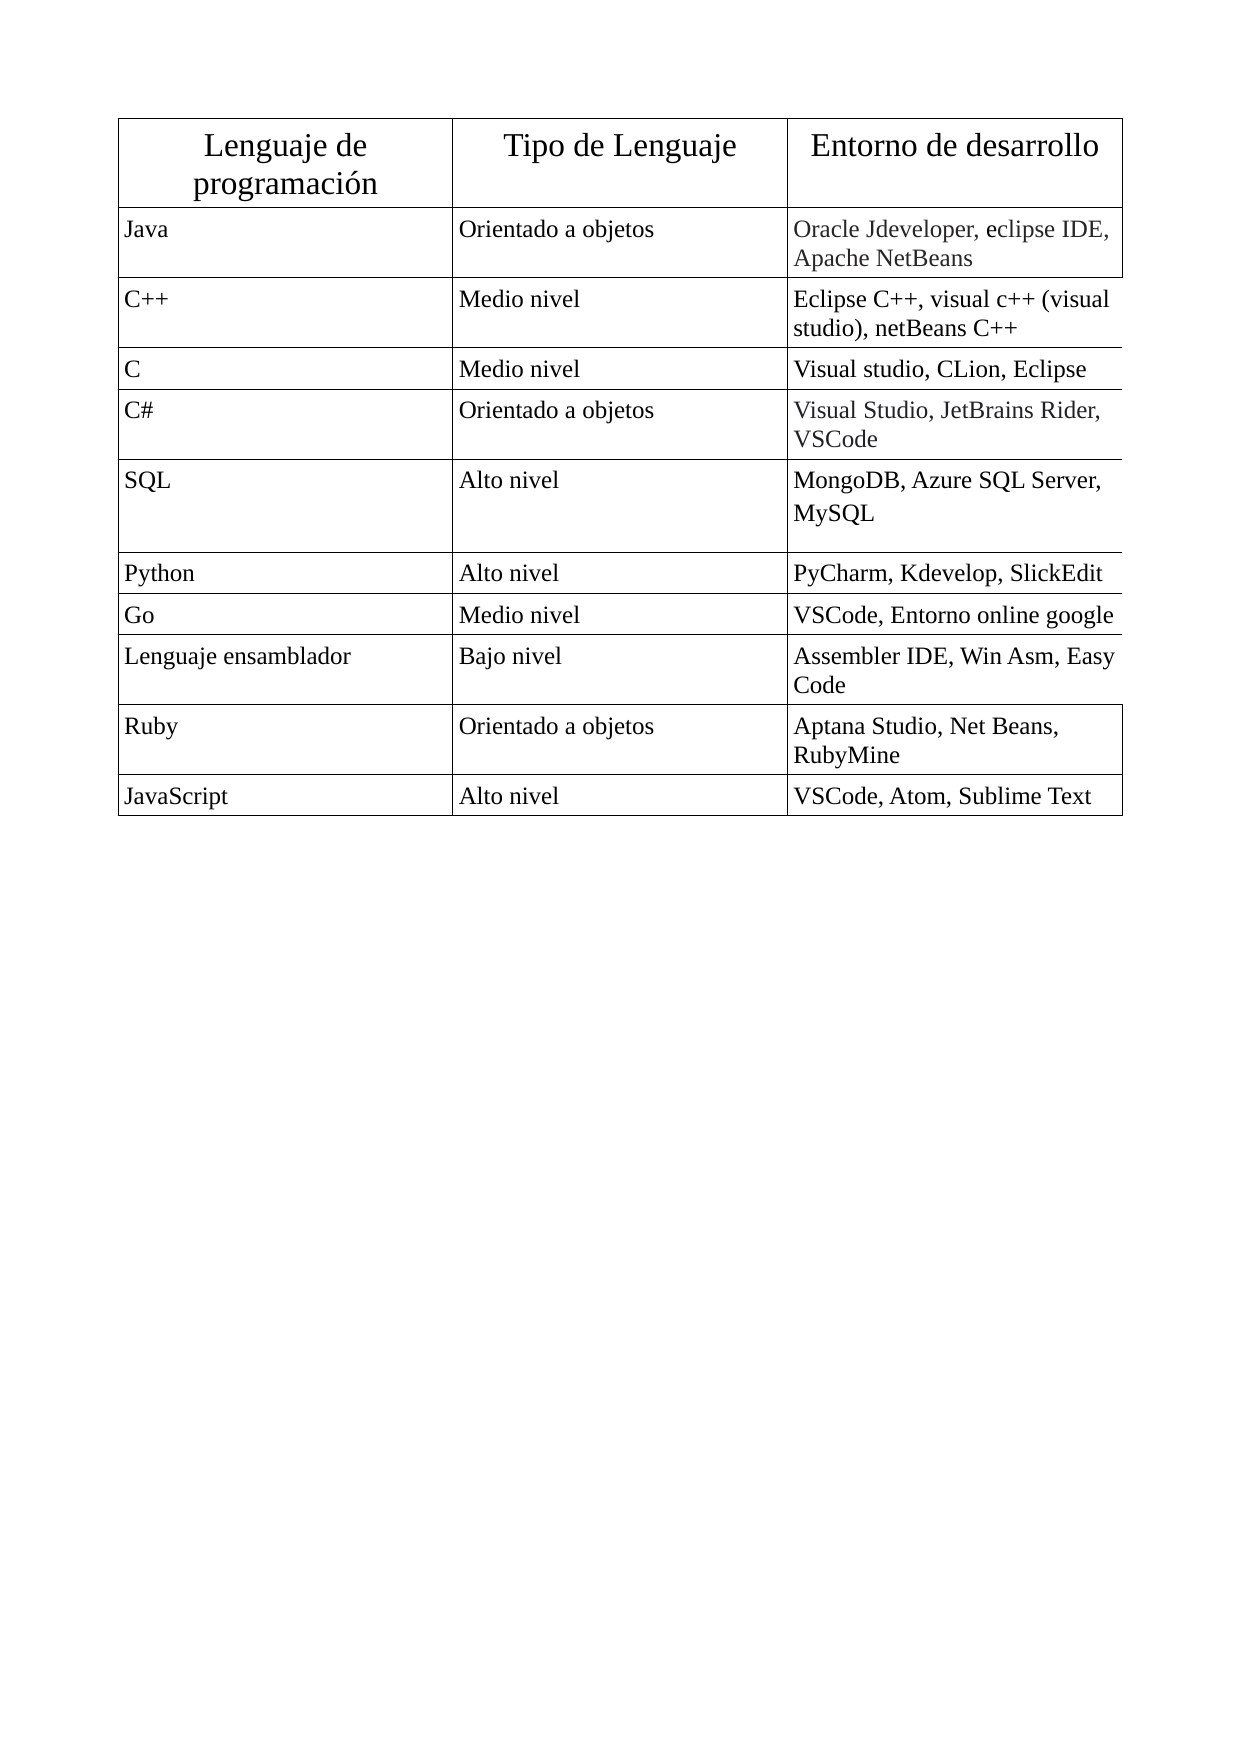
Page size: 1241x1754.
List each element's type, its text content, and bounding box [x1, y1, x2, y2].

table_cell Aptana Studio, Net Beans, RubyMine [788, 705, 1122, 774]
table_header Entorno de desarrollo [788, 119, 1122, 207]
table_cell Visual studio, CLion, Eclipse [788, 348, 1122, 388]
table_cell Alto nivel [453, 775, 787, 815]
table_cell Medio nivel [453, 348, 787, 388]
table_cell Alto nivel [453, 460, 787, 552]
table_cell Medio nivel [453, 594, 787, 634]
table_cell Orientado a objetos [453, 208, 787, 277]
table_cell Assembler IDE, Win Asm, Easy Code [788, 635, 1122, 704]
table_cell Python [119, 553, 452, 593]
table_header Lenguaje de programación [119, 119, 452, 207]
table_cell Eclipse C++, visual c++ (visual studio), netBeans C++ [788, 278, 1122, 347]
table_cell JavaScript [119, 775, 452, 815]
table_cell C++ [119, 278, 452, 347]
table_cell Medio nivel [453, 278, 787, 347]
table_cell Orientado a objetos [453, 705, 787, 774]
table_cell Visual Studio, JetBrains Rider, VSCode [788, 390, 1122, 458]
table_cell SQL [119, 460, 452, 552]
table_header Tipo de Lenguaje [453, 119, 787, 207]
table_cell MongoDB, Azure SQL Server, MySQL [788, 460, 1122, 552]
table_cell Bajo nivel [453, 635, 787, 704]
table_cell VSCode, Entorno online google [788, 594, 1122, 634]
table_cell C# [119, 390, 452, 458]
table_cell PyCharm, Kdevelop, SlickEdit [788, 553, 1122, 593]
table_cell Go [119, 594, 452, 634]
table_cell Ruby [119, 705, 452, 774]
table_cell Orientado a objetos [453, 390, 787, 458]
table_cell Lenguaje ensamblador [119, 635, 452, 704]
table_cell Oracle Jdeveloper, eclipse IDE, Apache NetBeans [788, 208, 1122, 277]
table_cell VSCode, Atom, Sublime Text [788, 775, 1122, 815]
table_cell Java [119, 208, 452, 277]
table_cell C [119, 348, 452, 388]
table_cell Alto nivel [453, 553, 787, 593]
